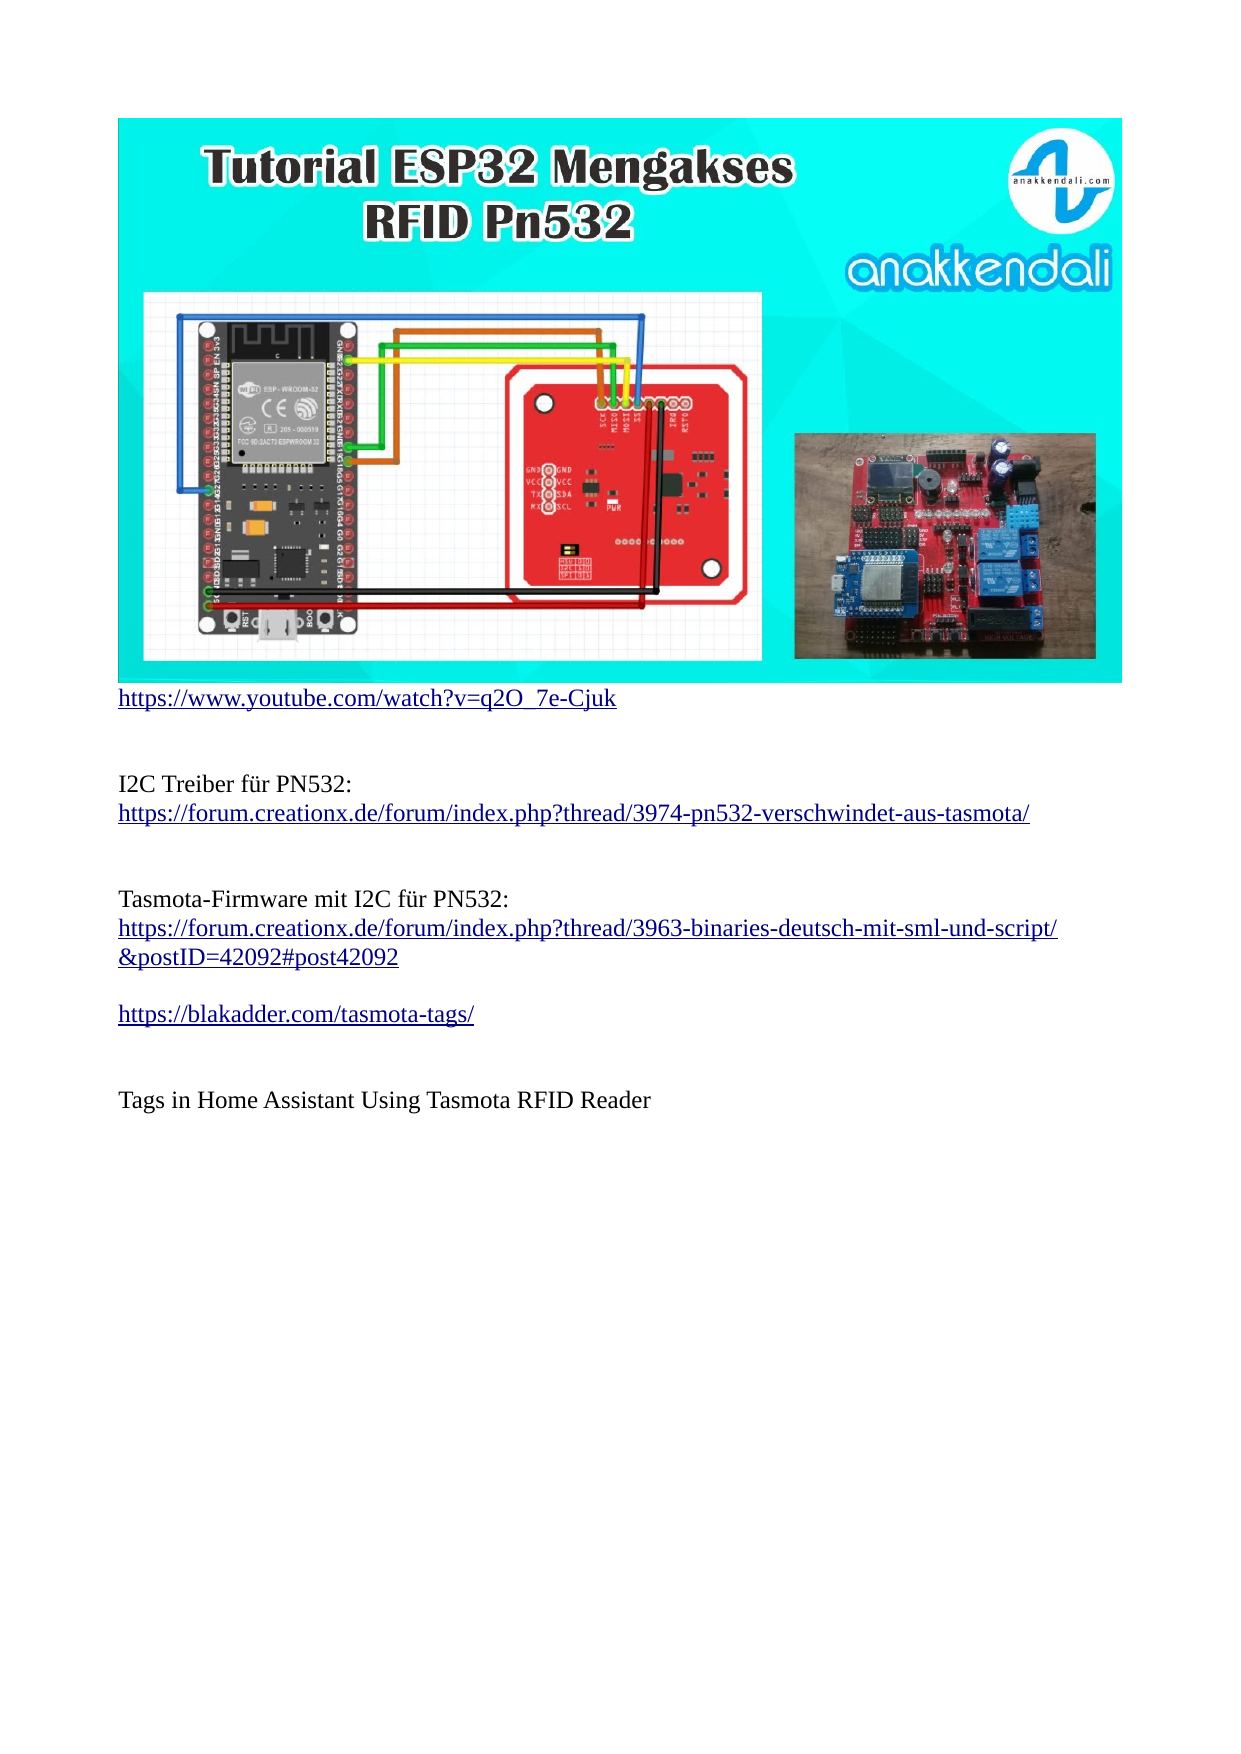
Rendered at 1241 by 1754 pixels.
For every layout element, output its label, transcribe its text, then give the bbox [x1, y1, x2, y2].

text https://blakadder.com/tasmota-tags/ [118, 999, 1122, 1028]
picture [118, 118, 1123, 683]
text I2C Treiber für PN532: https://forum.creationx.de/forum/index.php?thread/3974-pn532-verschwindet-aus-tasmota/ [118, 712, 1122, 827]
text Tags in Home Assistant Using Tasmota RFID Reader [118, 1057, 1122, 1114]
text https://forum.creationx.de/forum/index.php?thread/3963-binaries-deutsch-mit-sml-und-script/&postID=42092#post42092 [118, 913, 1122, 970]
text https://www.youtube.com/watch?v=q2O_7e-Cjuk [118, 683, 1122, 712]
text Tasmota-Firmware mit I2C für PN532: [118, 827, 1122, 913]
